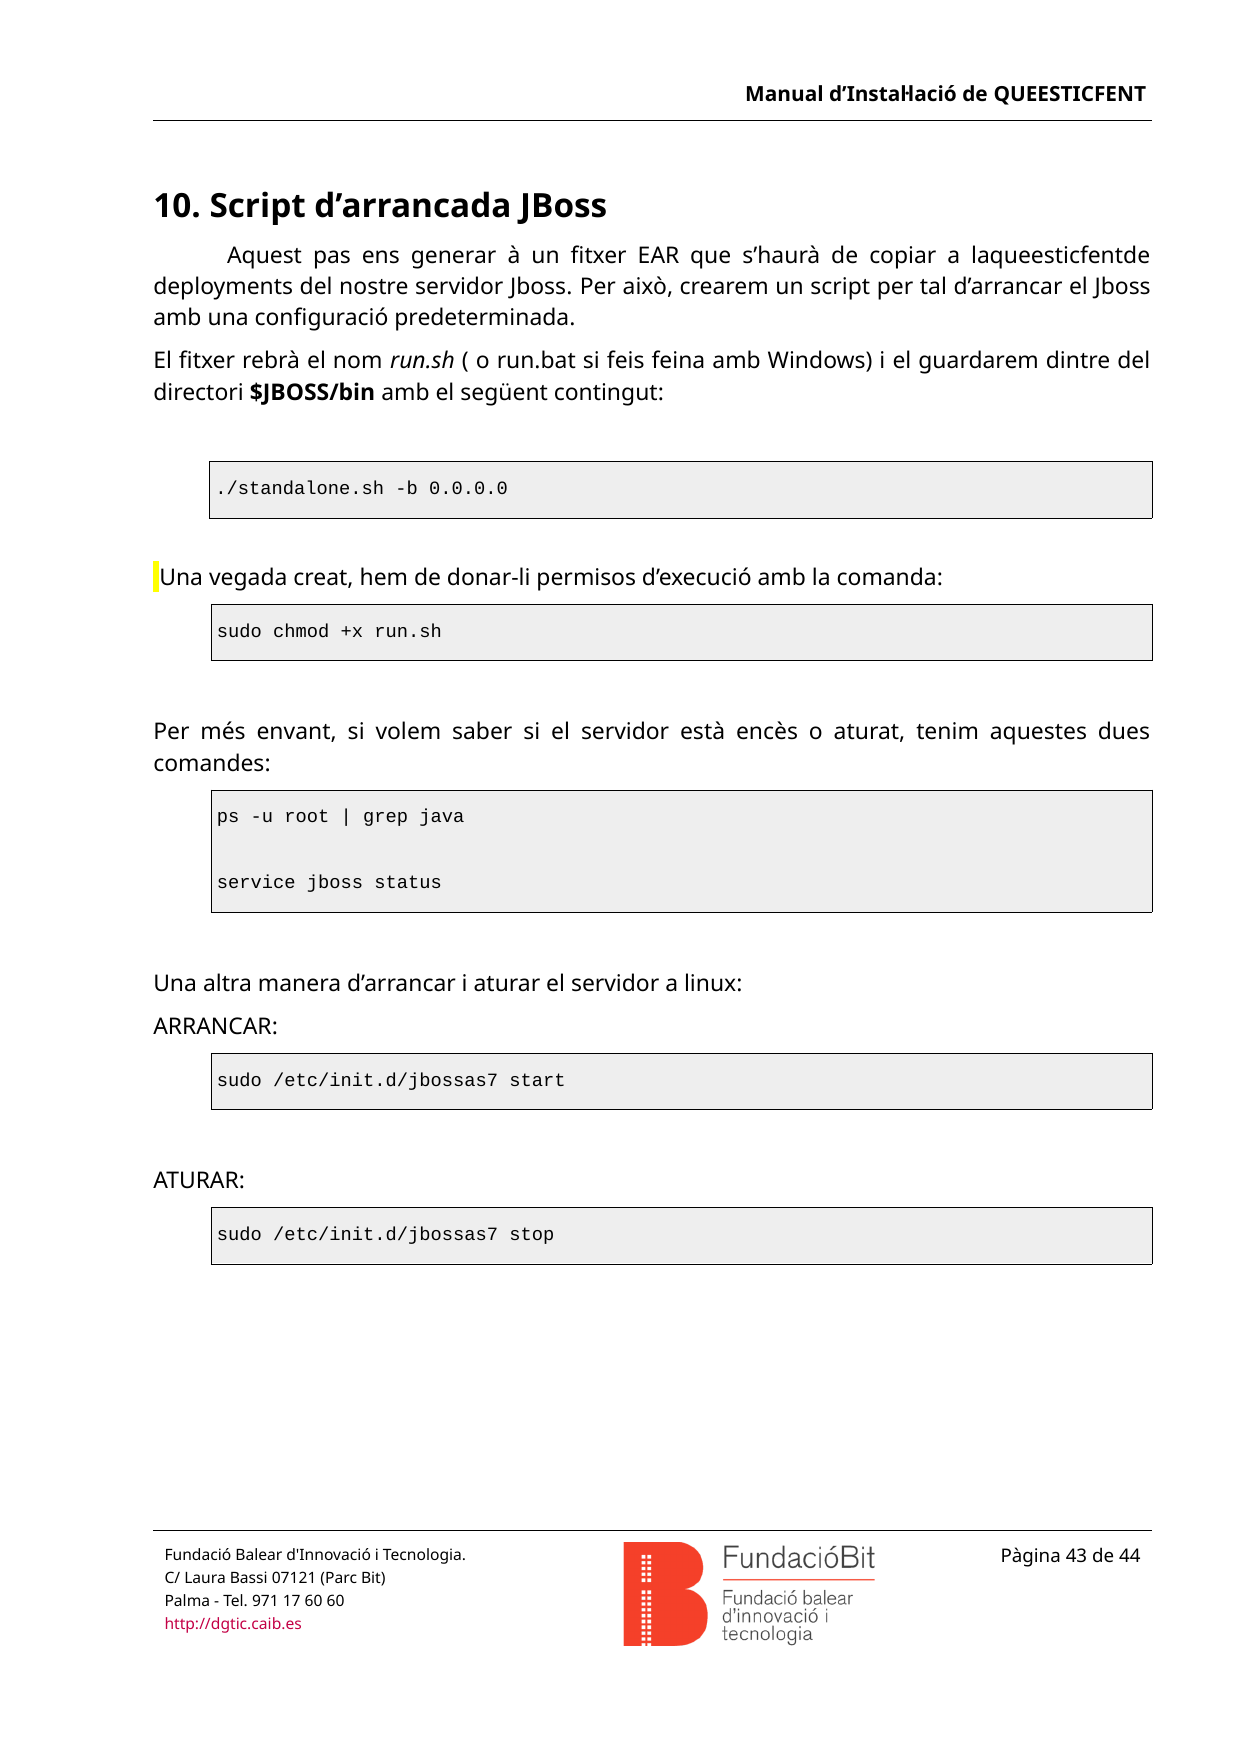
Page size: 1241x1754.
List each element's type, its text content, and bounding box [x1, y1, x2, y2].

text Una altra manera d’arrancar i aturar el servidor a linux: [153, 967, 1152, 998]
text Una vegada creat, hem de donar-li permisos d’execució amb la comanda: [153, 530, 1152, 592]
picture [623, 1542, 875, 1646]
table_header sudo /etc/init.d/jbossas7 start [212, 1054, 1152, 1109]
table_header ./standalone.sh -b 0.0.0.0 [210, 462, 1152, 518]
text ARRANCAR: [153, 1010, 1152, 1041]
text El fitxer rebrà el nom run.sh ( o run.bat si feis feina amb Windows) i el guardarem dintre del directori $JBOSS/bin amb el següent contingut: [153, 344, 1152, 407]
text ATURAR: [153, 1164, 1152, 1195]
table_header sudo chmod +x run.sh [212, 605, 1152, 660]
table_header ps -u root | grep java service jboss status [212, 791, 1152, 912]
text Per més envant, si volem saber si el servidor està encès o aturat, tenim aquestes dues comandes: [153, 715, 1152, 778]
subtitle Script d’arrancada JBoss [153, 181, 1152, 227]
text Aquest pas ens generar à un fitxer EAR que s’haurà de copiar a laqueesticfentde deployments del nostre servidor Jboss. Per això, crearem un script per tal d’arrancar el Jboss amb una configuració predeterminada. [153, 239, 1152, 332]
table_header sudo /etc/init.d/jbossas7 stop [212, 1208, 1152, 1263]
